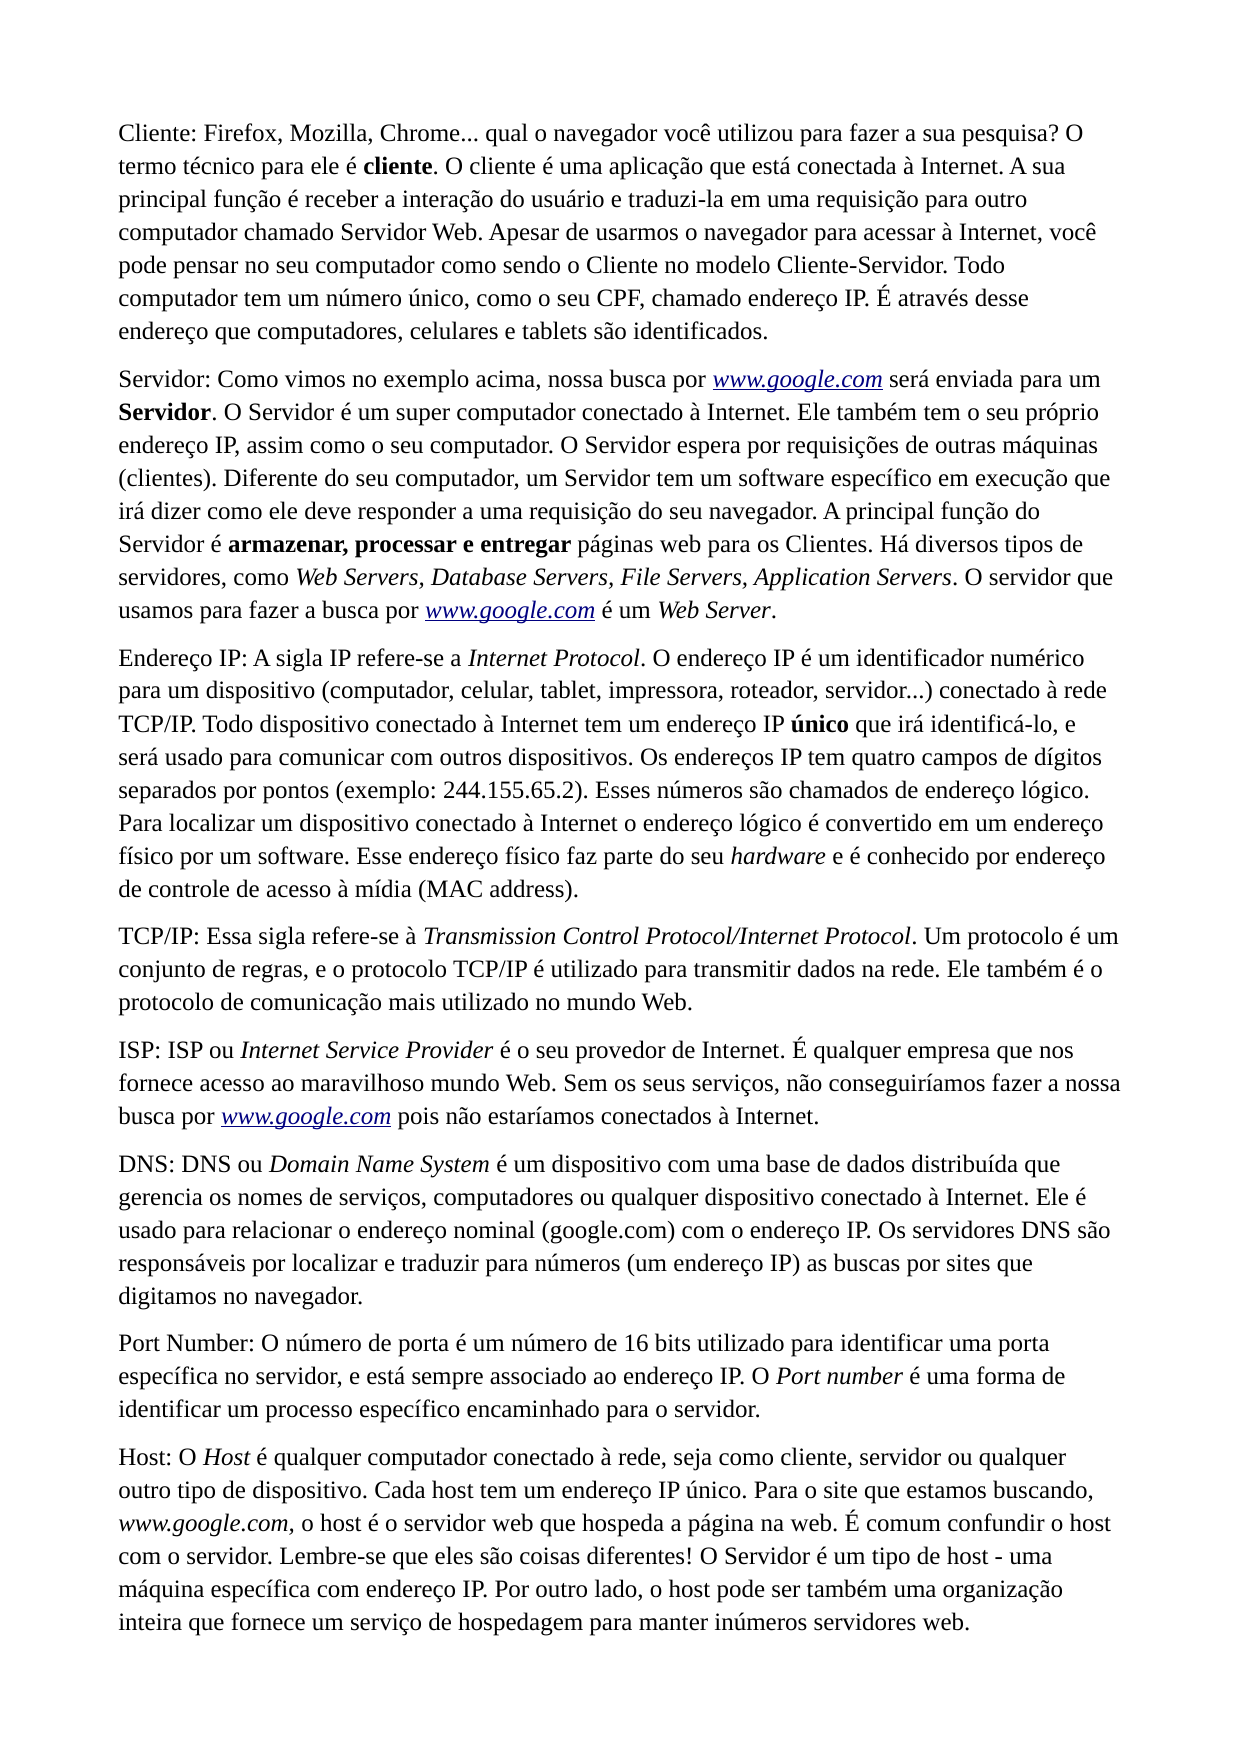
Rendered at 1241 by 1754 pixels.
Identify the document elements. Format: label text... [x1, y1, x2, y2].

text Cliente: Firefox, Mozilla, Chrome... qual o navegador você utilizou para fazer a sua pesquisa? O termo técnico para ele é cliente. O cliente é uma aplicação que está conectada à Internet. A sua principal função é receber a interação do usuário e traduzi-la em uma requisição para outro computador chamado Servidor Web. Apesar de usarmos o navegador para acessar à Internet, você pode pensar no seu computador como sendo o Cliente no modelo Cliente-Servidor. Todo computador tem um número único, como o seu CPF, chamado endereço IP. É através desse endereço que computadores, celulares e tablets são identificados. [118, 118, 1122, 345]
text Servidor: Como vimos no exemplo acima, nossa busca por www.google.com será enviada para um Servidor. O Servidor é um super computador conectado à Internet. Ele também tem o seu próprio endereço IP, assim como o seu computador. O Servidor espera por requisições de outras máquinas (clientes). Diferente do seu computador, um Servidor tem um software específico em execução que irá dizer como ele deve responder a uma requisição do seu navegador. A principal função do Servidor é armazenar, processar e entregar páginas web para os Clientes. Há diversos tipos de servidores, como Web Servers, Database Servers, File Servers, Application Servers. O servidor que usamos para fazer a busca por www.google.com é um Web Server. [118, 364, 1122, 624]
text Port Number: O número de porta é um número de 16 bits utilizado para identificar uma porta específica no servidor, e está sempre associado ao endereço IP. O Port number é uma forma de identificar um processo específico encaminhado para o servidor. [118, 1328, 1122, 1423]
text TCP/IP: Essa sigla refere-se à Transmission Control Protocol/Internet Protocol. Um protocolo é um conjunto de regras, e o protocolo TCP/IP é utilizado para transmitir dados na rede. Ele também é o protocolo de comunicação mais utilizado no mundo Web. [118, 921, 1122, 1016]
text Host: O Host é qualquer computador conectado à rede, seja como cliente, servidor ou qualquer outro tipo de dispositivo. Cada host tem um endereço IP único. Para o site que estamos buscando, www.google.com, o host é o servidor web que hospeda a página na web. É comum confundir o host com o servidor. Lembre-se que eles são coisas diferentes! O Servidor é um tipo de host - uma máquina específica com endereço IP. Por outro lado, o host pode ser também uma organização inteira que fornece um serviço de hospedagem para manter inúmeros servidores web. [118, 1442, 1122, 1636]
text ISP: ISP ou Internet Service Provider é o seu provedor de Internet. É qualquer empresa que nos fornece acesso ao maravilhoso mundo Web. Sem os seus serviços, não conseguiríamos fazer a nossa busca por www.google.com pois não estaríamos conectados à Internet. [118, 1035, 1122, 1130]
text DNS: DNS ou Domain Name System é um dispositivo com uma base de dados distribuída que gerencia os nomes de serviços, computadores ou qualquer dispositivo conectado à Internet. Ele é usado para relacionar o endereço nominal (google.com) com o endereço IP. Os servidores DNS são responsáveis por localizar e traduzir para números (um endereço IP) as buscas por sites que digitamos no navegador. [118, 1149, 1122, 1309]
text Endereço IP: A sigla IP refere-se a Internet Protocol. O endereço IP é um identificador numérico para um dispositivo (computador, celular, tablet, impressora, roteador, servidor...) conectado à rede TCP/IP. Todo dispositivo conectado à Internet tem um endereço IP único que irá identificá-lo, e será usado para comunicar com outros dispositivos. Os endereços IP tem quatro campos de dígitos separados por pontos (exemplo: 244.155.65.2). Esses números são chamados de endereço lógico. Para localizar um dispositivo conectado à Internet o endereço lógico é convertido em um endereço físico por um software. Esse endereço físico faz parte do seu hardware e é conhecido por endereço de controle de acesso à mídia (MAC address). [118, 643, 1122, 902]
